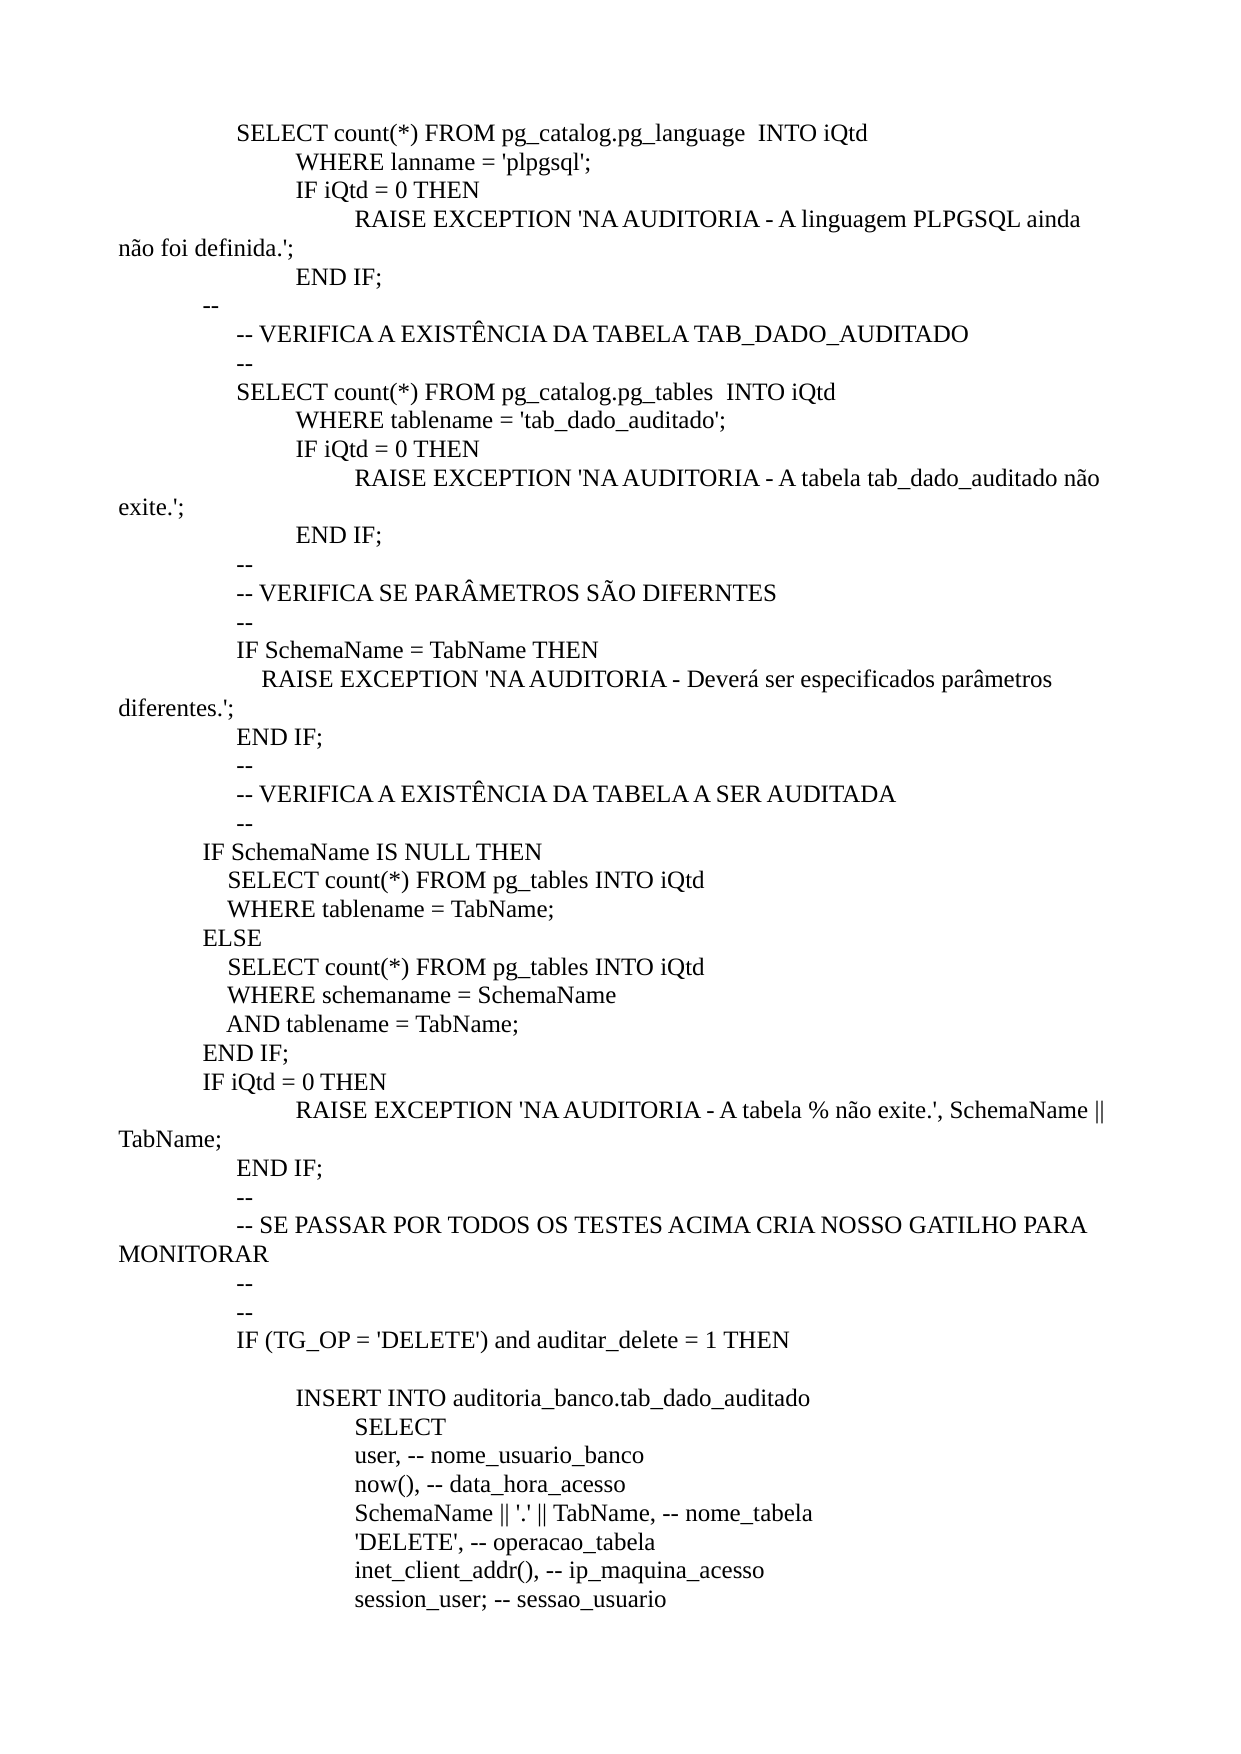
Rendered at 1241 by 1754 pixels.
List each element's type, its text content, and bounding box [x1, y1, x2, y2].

text END IF; [118, 1038, 1122, 1067]
text RAISE EXCEPTION 'NA AUDITORIA - A linguagem PLPGSQL ainda não foi definida.'; [118, 204, 1122, 262]
text SchemaName || '.' || TabName, -- nome_tabela [118, 1498, 1122, 1527]
text END IF; [118, 722, 1122, 751]
text -- VERIFICA A EXISTÊNCIA DA TABELA A SER AUDITADA [118, 779, 1122, 808]
text WHERE lanname = 'plpgsql'; [118, 147, 1122, 176]
text -- [118, 291, 1122, 319]
text -- [118, 1297, 1122, 1326]
text AND tablename = TabName; [118, 1009, 1122, 1038]
text -- [118, 808, 1122, 837]
text SELECT count(*) FROM pg_catalog.pg_tables INTO iQtd [118, 377, 1122, 406]
text INSERT INTO auditoria_banco.tab_dado_auditado [118, 1383, 1122, 1412]
text session_user; -- sessao_usuario [118, 1584, 1122, 1613]
text WHERE tablename = 'tab_dado_auditado'; [118, 406, 1122, 434]
text -- [118, 607, 1122, 636]
text now(), -- data_hora_acesso [118, 1469, 1122, 1498]
text IF iQtd = 0 THEN [118, 176, 1122, 204]
text inet_client_addr(), -- ip_maquina_acesso [118, 1556, 1122, 1584]
text -- [118, 549, 1122, 578]
text IF SchemaName IS NULL THEN [118, 837, 1122, 866]
text -- [118, 1182, 1122, 1211]
text 'DELETE', -- operacao_tabela [118, 1527, 1122, 1556]
text ELSE [118, 923, 1122, 952]
text RAISE EXCEPTION 'NA AUDITORIA - Deverá ser especificados parâmetros diferentes.'; [118, 664, 1122, 722]
text -- [118, 751, 1122, 779]
text IF SchemaName = TabName THEN [118, 636, 1122, 664]
text -- SE PASSAR POR TODOS OS TESTES ACIMA CRIA NOSSO GATILHO PARA MONITORAR [118, 1211, 1122, 1268]
text IF iQtd = 0 THEN [118, 1067, 1122, 1096]
text WHERE schemaname = SchemaName [118, 981, 1122, 1009]
text END IF; [118, 1153, 1122, 1182]
text SELECT [118, 1412, 1122, 1441]
text SELECT count(*) FROM pg_tables INTO iQtd [118, 952, 1122, 981]
text RAISE EXCEPTION 'NA AUDITORIA - A tabela % não exite.', SchemaName || TabName; [118, 1096, 1122, 1153]
text WHERE tablename = TabName; [118, 894, 1122, 923]
text -- VERIFICA A EXISTÊNCIA DA TABELA TAB_DADO_AUDITADO [118, 319, 1122, 348]
text RAISE EXCEPTION 'NA AUDITORIA - A tabela tab_dado_auditado não exite.'; [118, 463, 1122, 521]
text user, -- nome_usuario_banco [118, 1441, 1122, 1469]
text IF iQtd = 0 THEN [118, 434, 1122, 463]
text IF (TG_OP = 'DELETE') and auditar_delete = 1 THEN [118, 1326, 1122, 1354]
text -- [118, 1268, 1122, 1297]
text SELECT count(*) FROM pg_catalog.pg_language INTO iQtd [118, 118, 1122, 147]
text SELECT count(*) FROM pg_tables INTO iQtd [118, 866, 1122, 894]
text END IF; [118, 521, 1122, 549]
text -- [118, 348, 1122, 377]
text -- VERIFICA SE PARÂMETROS SÃO DIFERNTES [118, 578, 1122, 607]
text END IF; [118, 262, 1122, 291]
